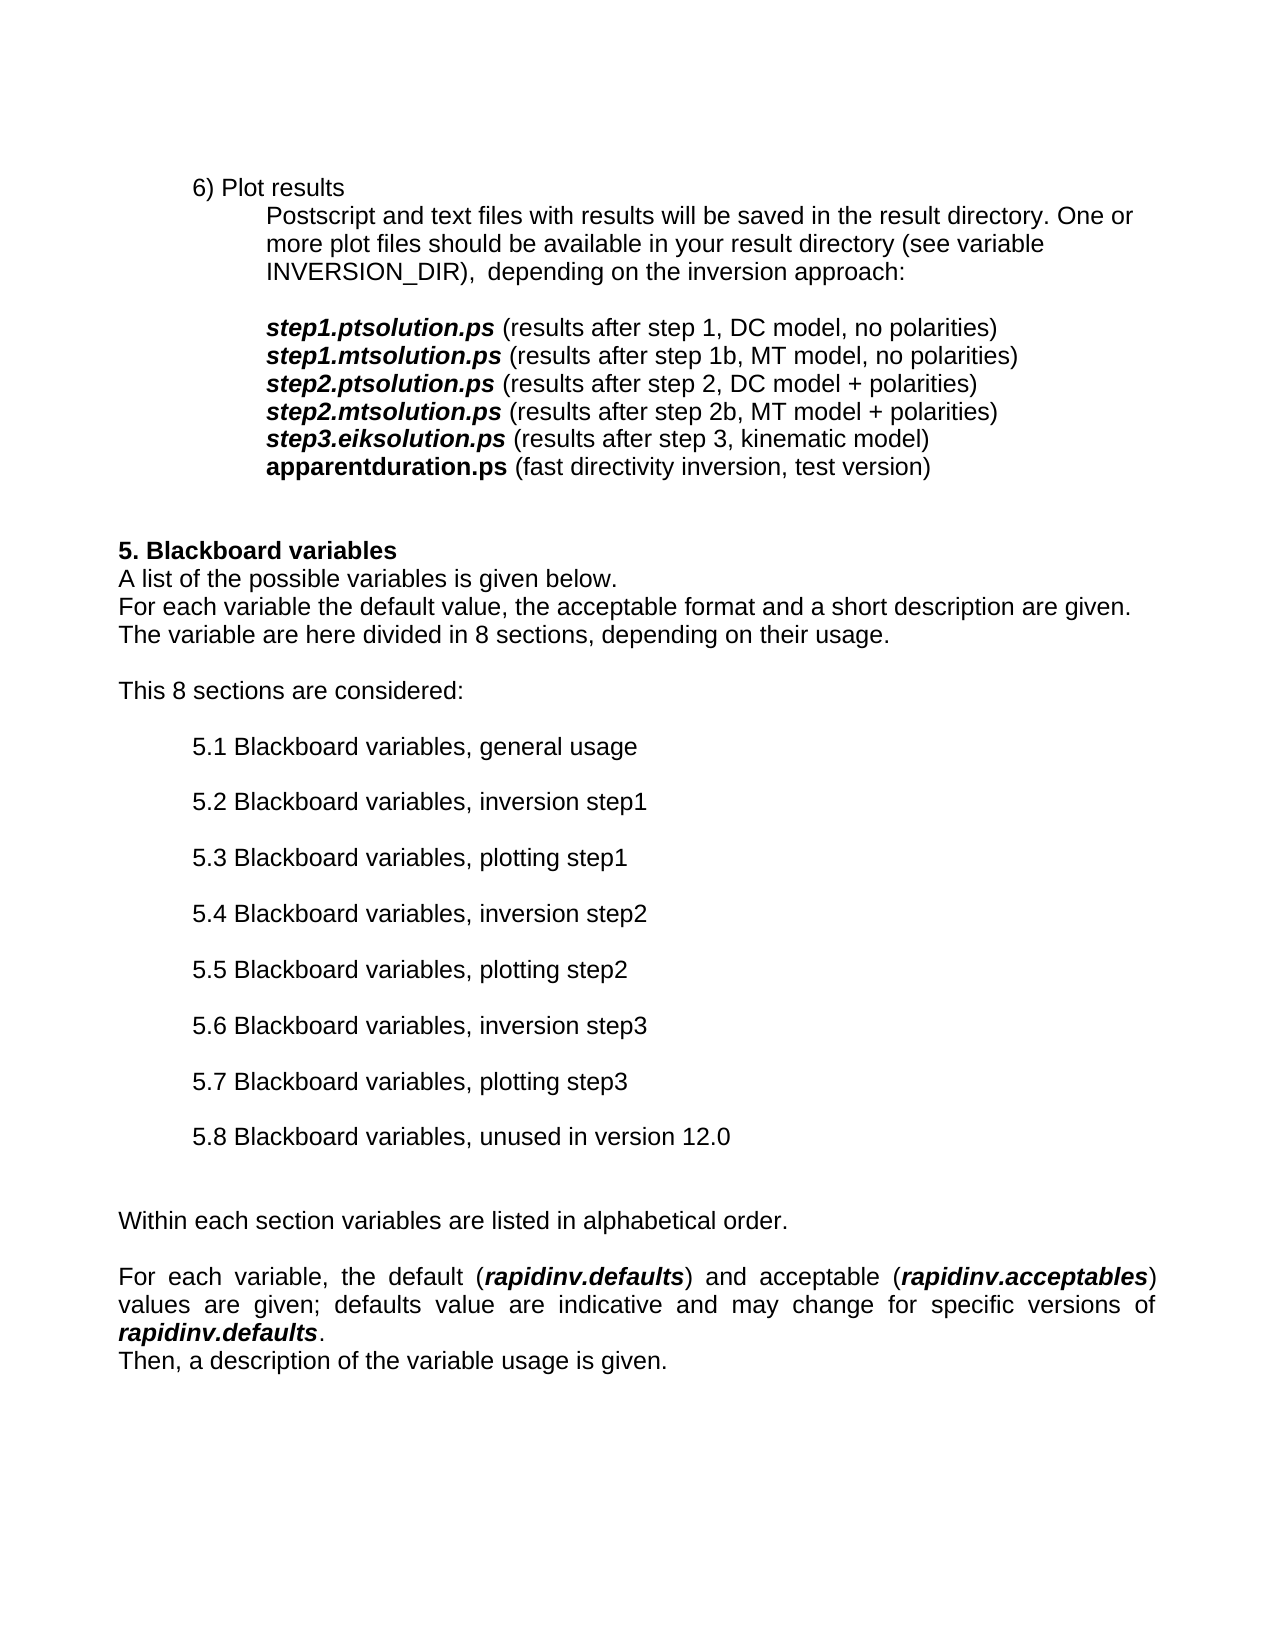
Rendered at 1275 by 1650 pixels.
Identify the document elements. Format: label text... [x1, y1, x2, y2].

text 5.3 Blackboard variables, plotting step1 [118, 844, 1157, 872]
text The variable are here divided in 8 sections, depending on their usage. [118, 621, 1157, 648]
text 6) Plot results [118, 174, 1157, 202]
text apparentduration.ps (fast directivity inversion, test version) [118, 453, 1157, 481]
text For each variable, the default (rapidinv.defaults) and acceptable (rapidinv.acceptables) values are given; defaults value are indicative and may change for specific versions of rapidinv.defaults. [118, 1263, 1157, 1346]
text step2.ptsolution.ps (results after step 2, DC model + polarities) [118, 369, 1157, 397]
text 5. Blackboard variables [118, 537, 1157, 565]
text step1.mtsolution.ps (results after step 1b, MT model, no polarities) [118, 341, 1157, 369]
text For each variable the default value, the acceptable format and a short description are given. [118, 593, 1157, 621]
text 5.8 Blackboard variables, unused in version 12.0 [118, 1123, 1157, 1151]
text Then, a description of the variable usage is given. [118, 1346, 1157, 1374]
text This 8 sections are considered: [118, 676, 1157, 704]
text 5.4 Blackboard variables, inversion step2 [118, 900, 1157, 928]
text 5.2 Blackboard variables, inversion step1 [118, 788, 1157, 816]
text Postscript and text files with results will be saved in the result directory. One or more plot files should be available in your result directory (see variable INVERSION_DIR), depending on the inversion approach: [118, 202, 1157, 286]
text 5.5 Blackboard variables, plotting step2 [118, 956, 1157, 983]
text 5.7 Blackboard variables, plotting step3 [118, 1067, 1157, 1095]
text step1.ptsolution.ps (results after step 1, DC model, no polarities) [118, 313, 1157, 341]
text Within each section variables are listed in alphabetical order. [118, 1207, 1157, 1235]
text step2.mtsolution.ps (results after step 2b, MT model + polarities) [118, 397, 1157, 425]
text A list of the possible variables is given below. [118, 565, 1157, 593]
text 5.1 Blackboard variables, general usage [118, 732, 1157, 760]
text 5.6 Blackboard variables, inversion step3 [118, 1011, 1157, 1039]
text step3.eiksolution.ps (results after step 3, kinematic model) [118, 425, 1157, 453]
